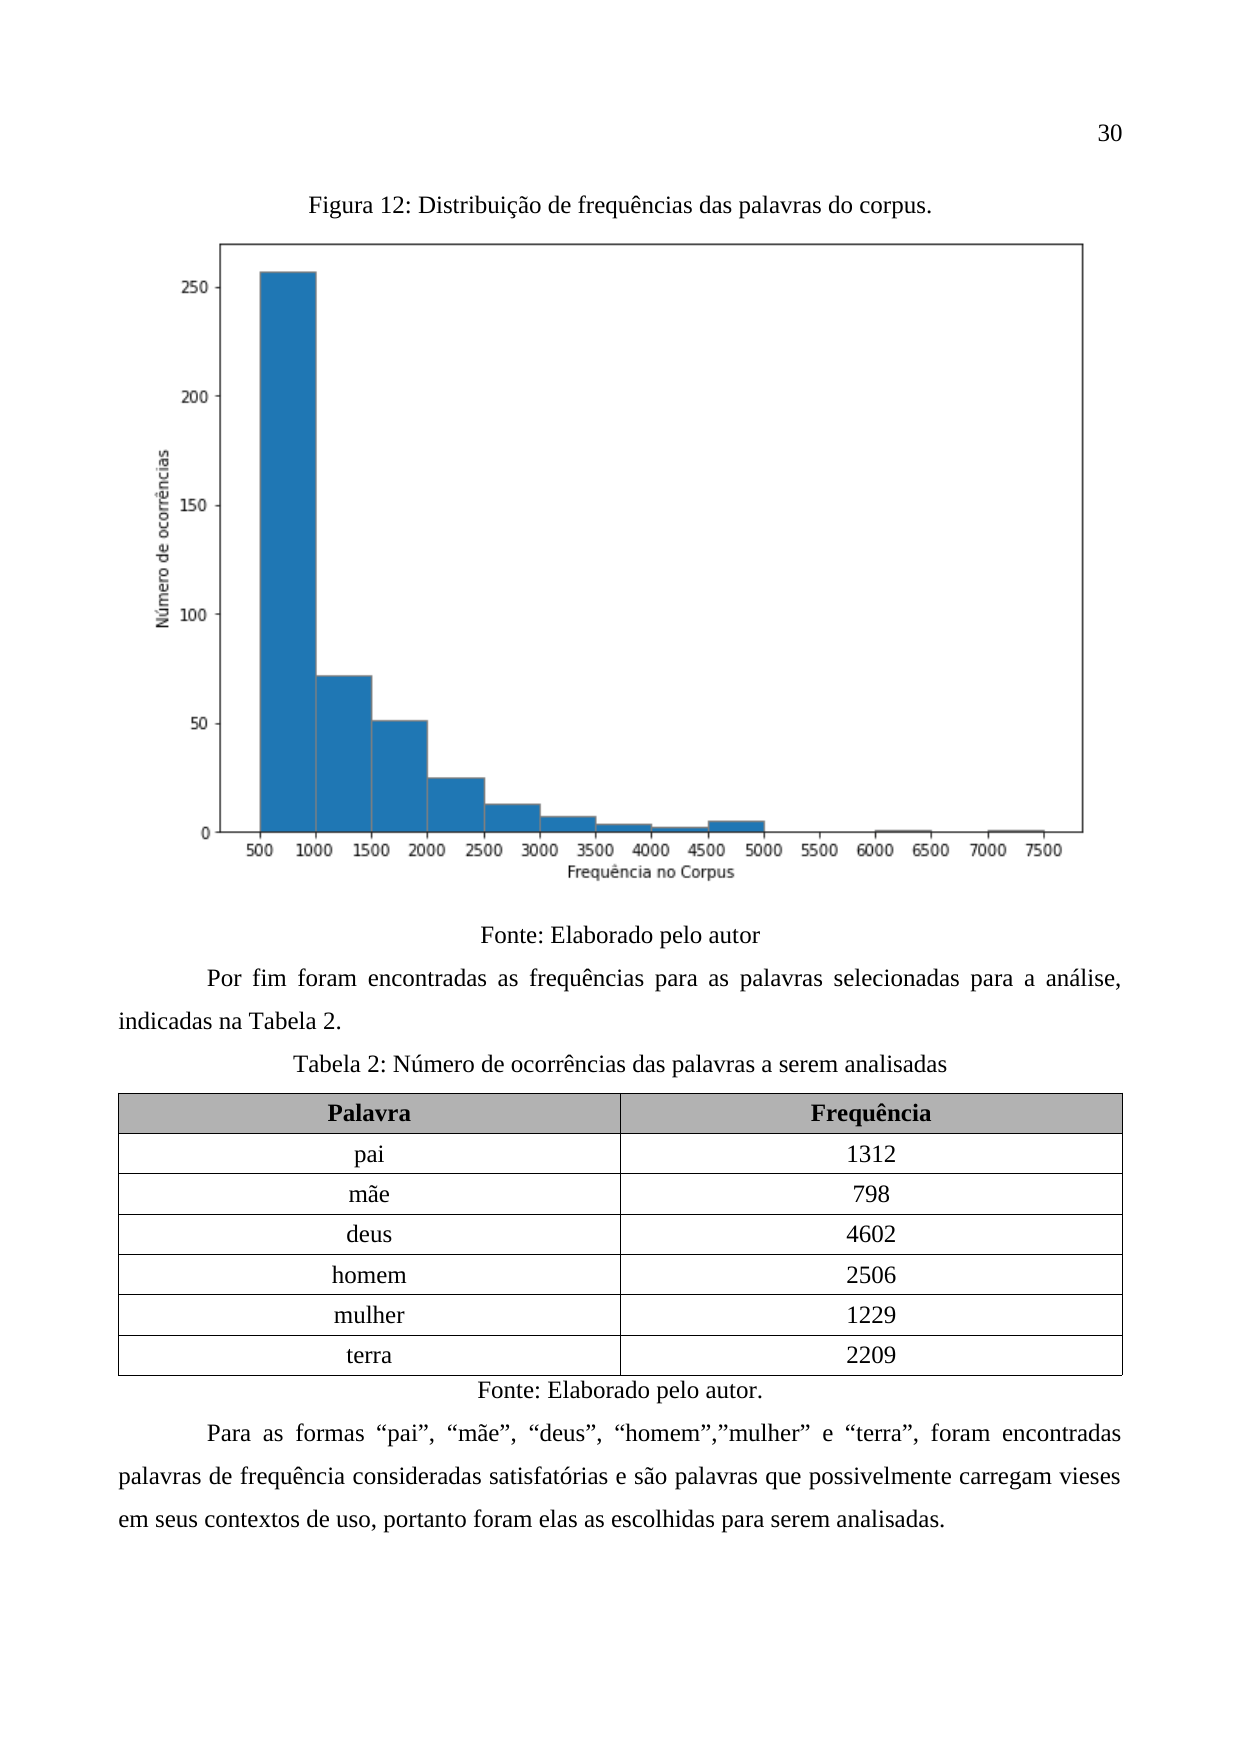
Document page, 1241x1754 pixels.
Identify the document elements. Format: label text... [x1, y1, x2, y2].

table_cell mãe [119, 1174, 620, 1214]
table_cell mulher [119, 1295, 620, 1334]
table_cell 2209 [621, 1336, 1122, 1375]
table_cell 1312 [621, 1134, 1122, 1173]
text Fonte: Elaborado pelo autor [118, 234, 1122, 949]
table_cell homem [119, 1255, 620, 1294]
table_header Frequência [621, 1094, 1122, 1133]
table_cell deus [119, 1215, 620, 1254]
text Tabela 2: Número de ocorrências das palavras a serem analisadas [118, 1049, 1122, 1078]
text Fonte: Elaborado pelo autor. [118, 1376, 1122, 1404]
table_cell 1229 [621, 1295, 1122, 1334]
table_cell 4602 [621, 1215, 1122, 1254]
table_header Palavra [119, 1094, 620, 1133]
text Por fim foram encontradas as frequências para as palavras selecionadas para a análise, indicadas na Tabela 2. [118, 949, 1122, 1035]
table_cell terra [119, 1336, 620, 1375]
table_cell 2506 [621, 1255, 1122, 1294]
text Para as formas “pai”, “mãe”, “deus”, “homem”,”mulher” e “terra”, foram encontradas palavras de frequência consideradas satisfatórias e são palavras que possivelmente carregam vieses em seus contextos de uso, portanto foram elas as escolhidas para serem analisadas. [118, 1418, 1122, 1533]
text Figura 12: Distribuição de frequências das palavras do corpus. [118, 191, 1122, 219]
table_cell 798 [621, 1174, 1122, 1214]
text [118, 219, 1122, 234]
table_cell pai [119, 1134, 620, 1173]
picture [147, 233, 1093, 892]
